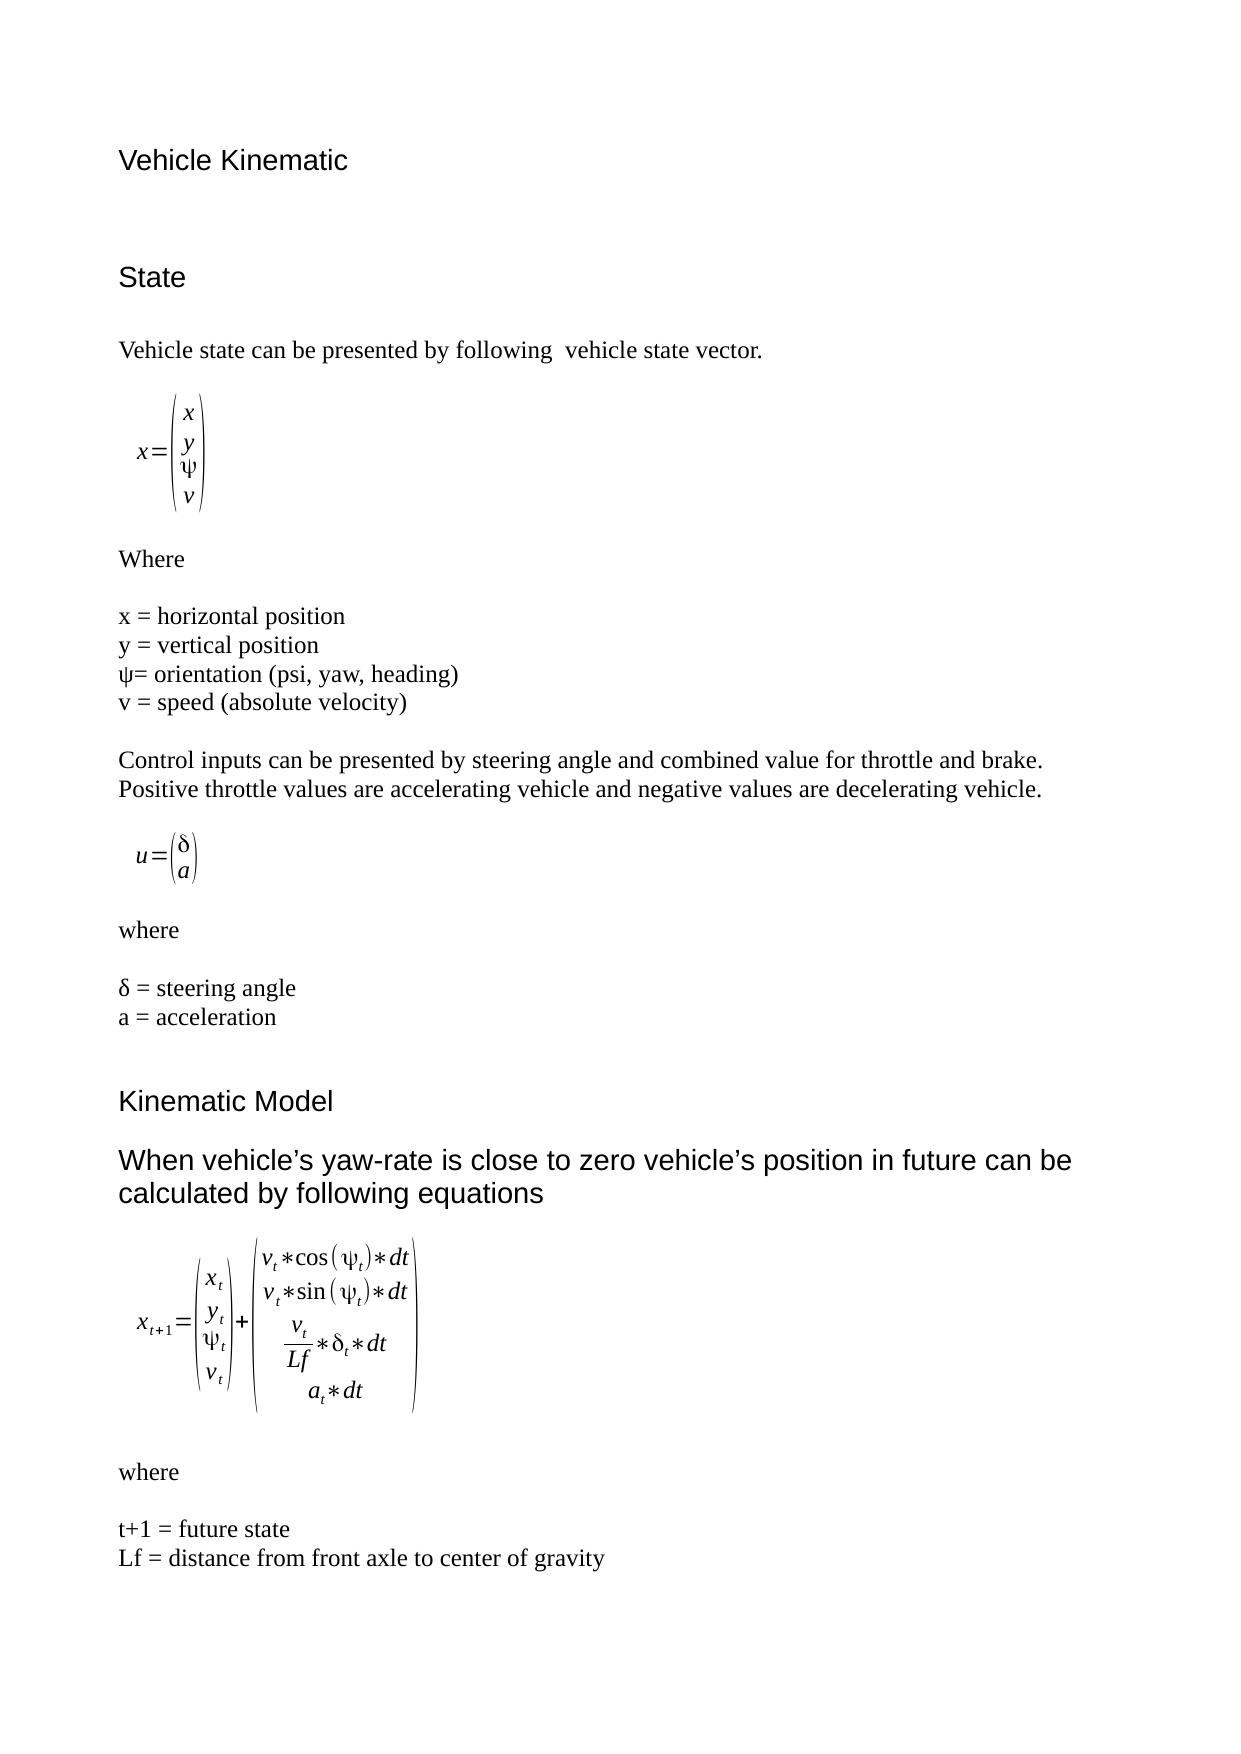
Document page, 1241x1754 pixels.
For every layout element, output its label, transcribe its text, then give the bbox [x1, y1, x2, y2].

text where [118, 915, 1122, 944]
text Vehicle state can be presented by following vehicle state vector. [118, 335, 1122, 364]
text y = vertical position [118, 630, 1122, 659]
text ψ= orientation (psi, yaw, heading) [118, 659, 1122, 687]
text Control inputs can be presented by steering angle and combined value for throttle and brake. Positive throttle values are accelerating vehicle and negative values are decelerating vehicle. [118, 745, 1122, 802]
text t+1 = future state [118, 1514, 1122, 1543]
subtitle Vehicle Kinematic [118, 143, 1122, 177]
subtitle State [118, 260, 1122, 294]
text where [118, 1457, 1122, 1485]
text a = acceleration [118, 1002, 1122, 1030]
text Where [118, 544, 1122, 572]
text v = speed (absolute velocity) [118, 687, 1122, 716]
text δ = steering angle [118, 973, 1122, 1002]
text x = horizontal position [118, 601, 1122, 630]
text Lf = distance from front axle to center of gravity [118, 1543, 1122, 1572]
subtitle When vehicle’s yaw-rate is close to zero vehicle’s position in future can be calculated by following equations [118, 1143, 1122, 1210]
subtitle Kinematic Model [118, 1084, 1122, 1118]
